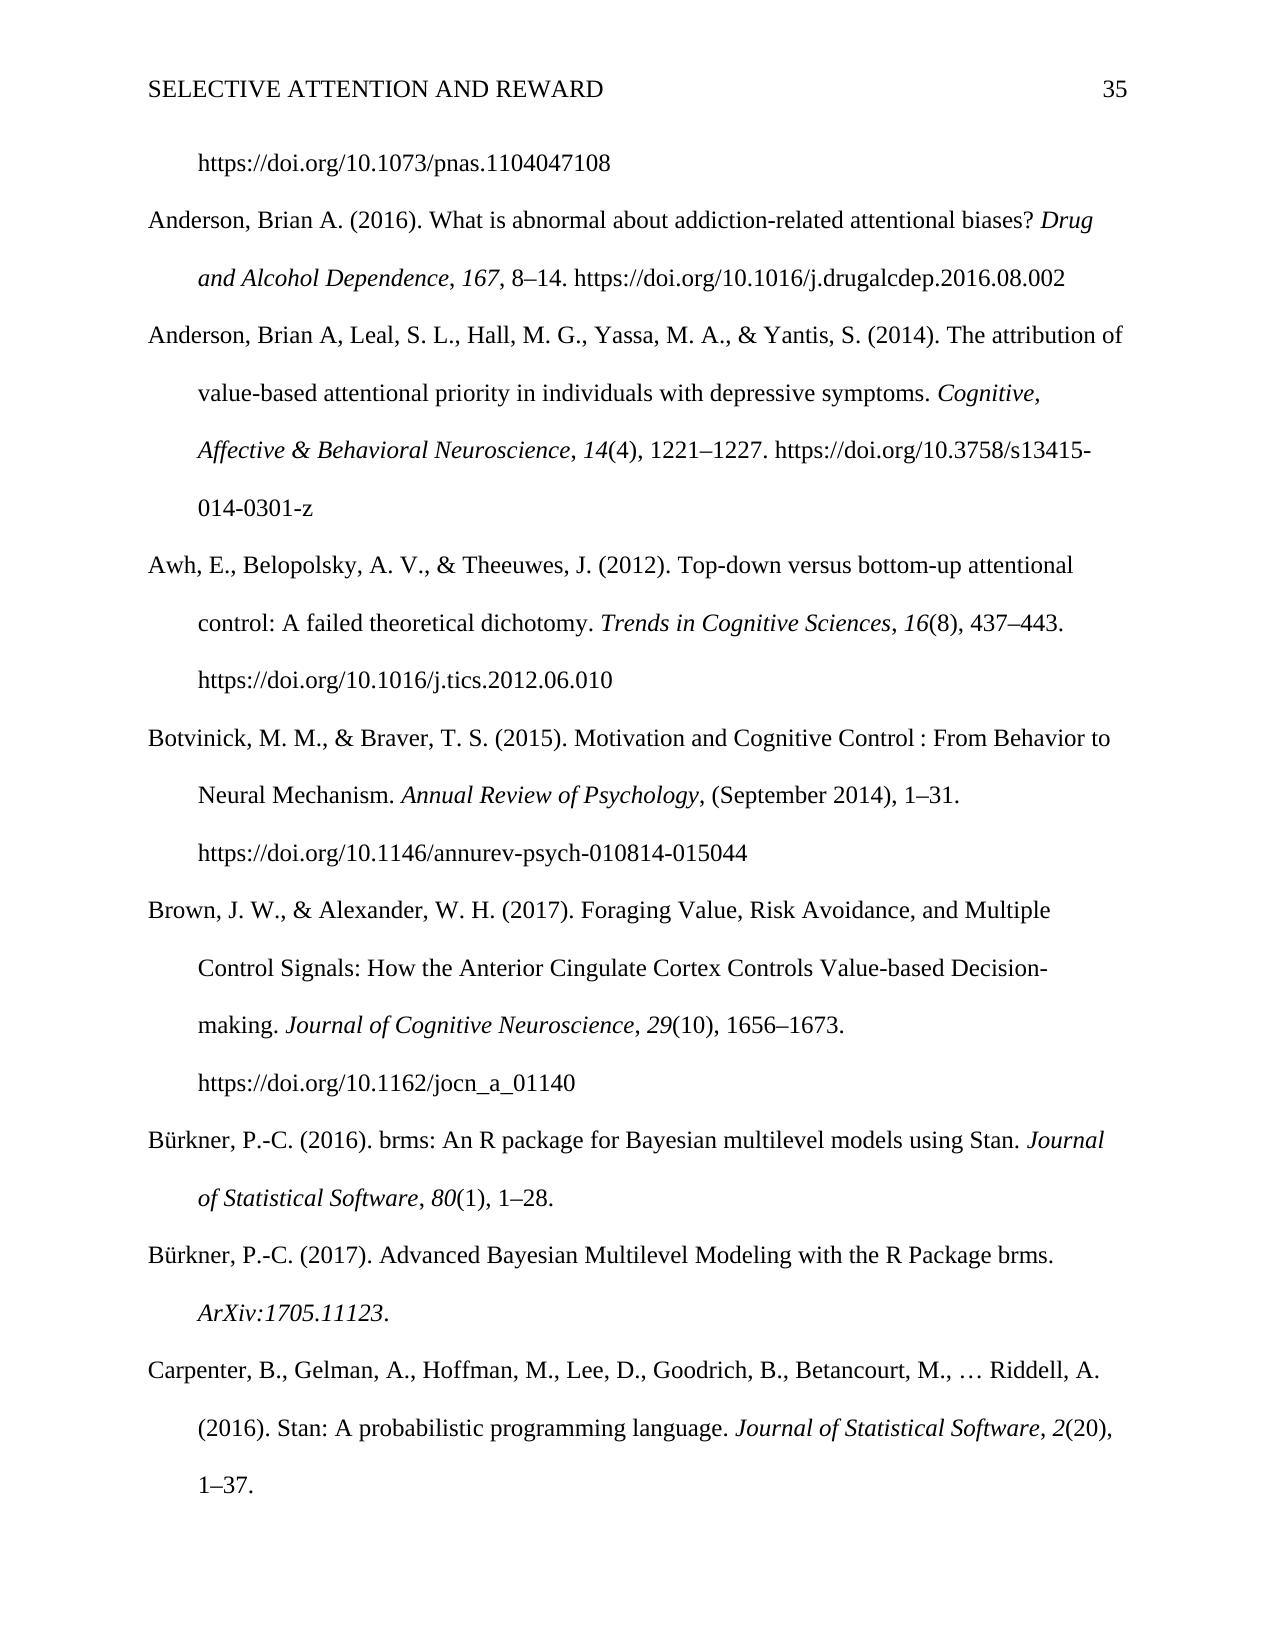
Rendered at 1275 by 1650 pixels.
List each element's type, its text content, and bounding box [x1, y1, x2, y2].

text https://doi.org/10.1073/pnas.1104047108 [148, 148, 1127, 176]
text Bürkner, P.-C. (2017). Advanced Bayesian Multilevel Modeling with the R Package brms. ArXiv:1705.11123. [148, 1240, 1127, 1326]
text Bürkner, P.-C. (2016). brms: An R package for Bayesian multilevel models using Stan. Journal of Statistical Software, 80(1), 1–28. [148, 1125, 1127, 1211]
text Carpenter, B., Gelman, A., Hoffman, M., Lee, D., Goodrich, B., Betancourt, M., … Riddell, A. (2016). Stan: A probabilistic programming language. Journal of Statistical Software, 2(20), 1–37. [148, 1355, 1127, 1499]
text Anderson, Brian A. (2016). What is abnormal about addiction-related attentional biases? Drug and Alcohol Dependence, 167, 8–14. https://doi.org/10.1016/j.drugalcdep.2016.08.002 [148, 205, 1127, 291]
text Botvinick, M. M., & Braver, T. S. (2015). Motivation and Cognitive Control : From Behavior to Neural Mechanism. Annual Review of Psychology, (September 2014), 1–31. https://doi.org/10.1146/annurev-psych-010814-015044 [148, 723, 1127, 866]
text Brown, J. W., & Alexander, W. H. (2017). Foraging Value, Risk Avoidance, and Multiple Control Signals: How the Anterior Cingulate Cortex Controls Value-based Decision-making. Journal of Cognitive Neuroscience, 29(10), 1656–1673. https://doi.org/10.1162/jocn_a_01140 [148, 895, 1127, 1096]
text Awh, E., Belopolsky, A. V., & Theeuwes, J. (2012). Top-down versus bottom-up attentional control: A failed theoretical dichotomy. Trends in Cognitive Sciences, 16(8), 437–443. https://doi.org/10.1016/j.tics.2012.06.010 [148, 550, 1127, 694]
text Anderson, Brian A, Leal, S. L., Hall, M. G., Yassa, M. A., & Yantis, S. (2014). The attribution of value-based attentional priority in individuals with depressive symptoms. Cognitive, Affective & Behavioral Neuroscience, 14(4), 1221–1227. https://doi.org/10.3758/s13415-014-0301-z [148, 320, 1127, 521]
